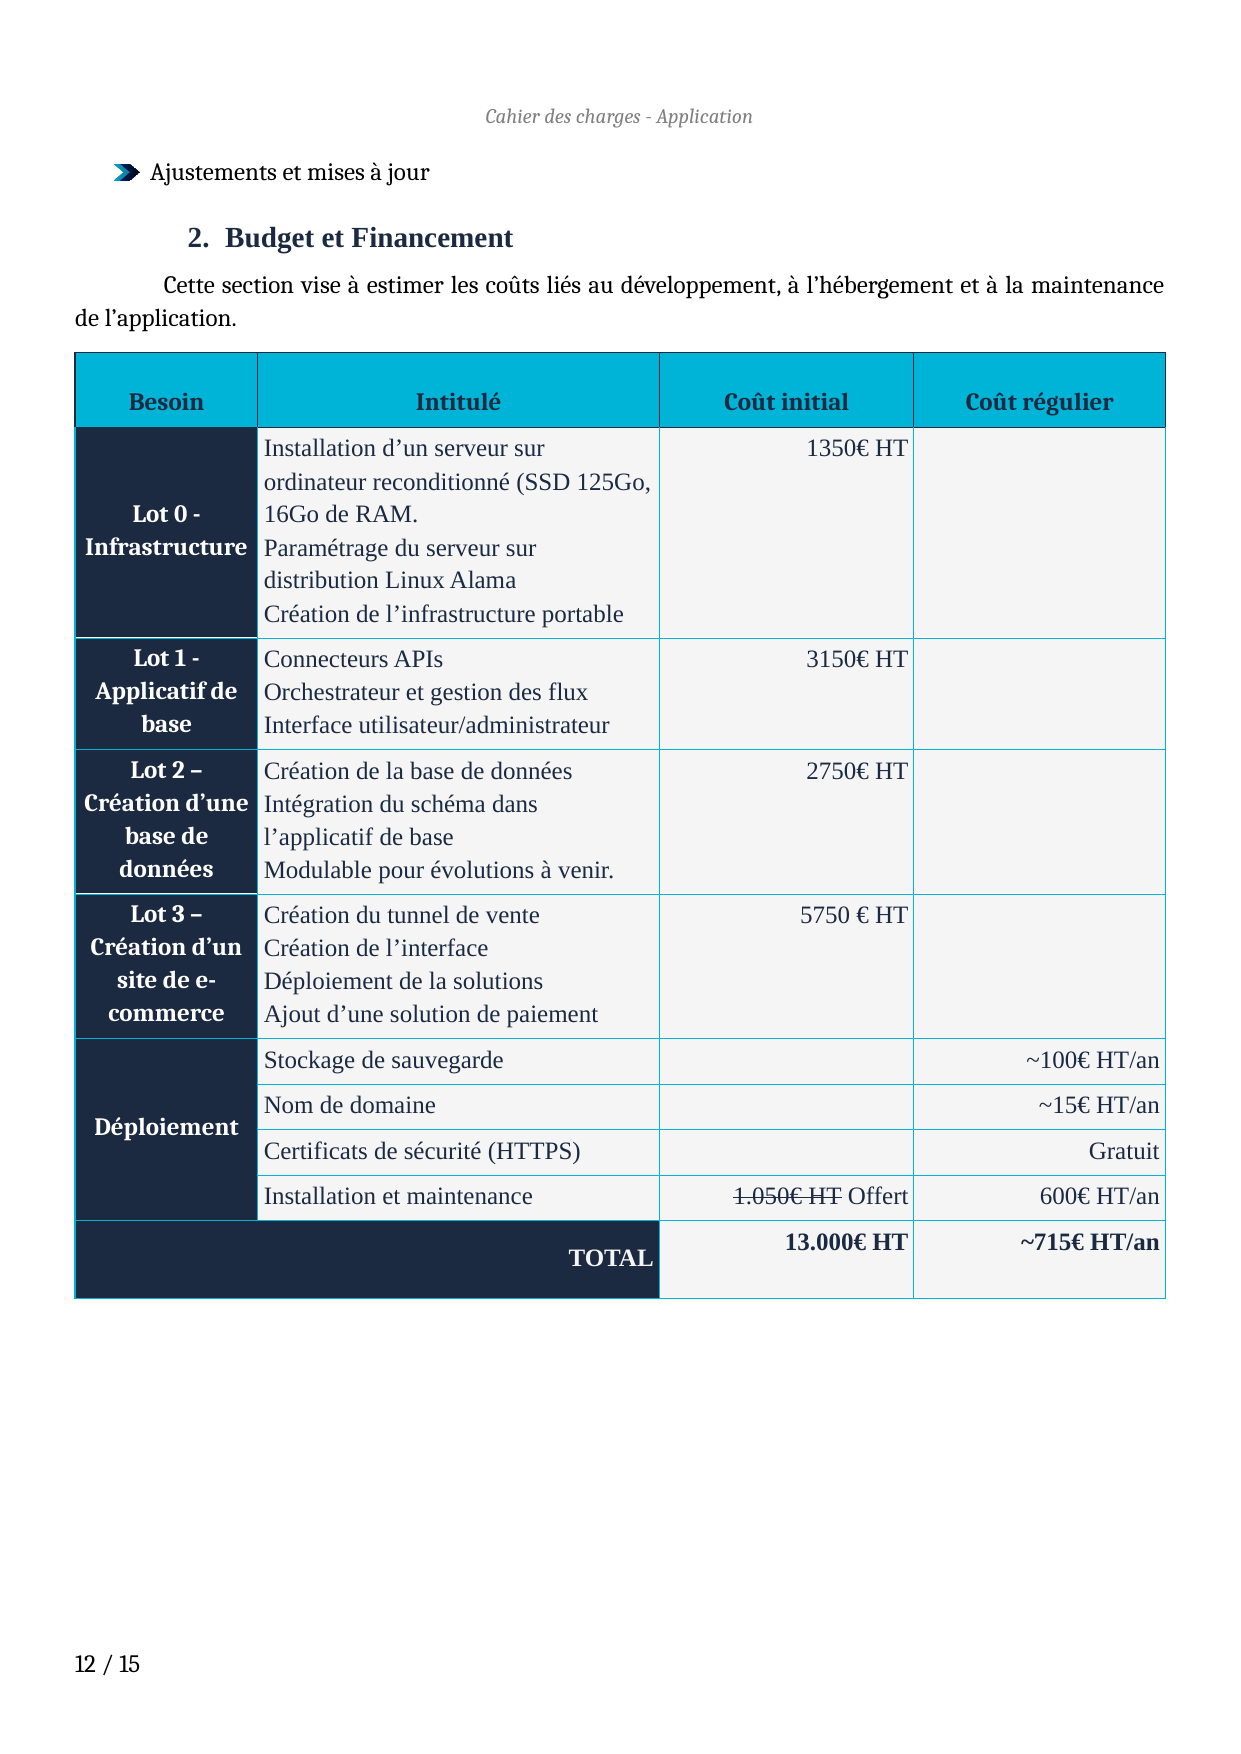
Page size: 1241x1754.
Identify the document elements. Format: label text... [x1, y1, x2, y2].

table_cell 1350€ HT [660, 428, 913, 637]
table_cell Certificats de sécurité (HTTPS) [258, 1130, 659, 1175]
table_cell 1.050€ HT Offert [660, 1176, 913, 1220]
table_cell 5750 € HT [660, 895, 913, 1038]
table_cell [914, 895, 1165, 1038]
table_header Coût régulier [914, 353, 1165, 427]
table_header Coût initial [660, 353, 913, 427]
table_cell [914, 428, 1165, 637]
table_cell 3150€ HT [660, 639, 913, 749]
table_cell Lot 1 - Applicatif de base [76, 639, 257, 749]
subtitle Budget et Financement [187, 220, 1165, 254]
table_cell ~100€ HT/an [914, 1039, 1165, 1084]
table_cell Création de la base de données Intégration du schéma dans l’applicatif de base Modulable pour évolutions à venir. [258, 750, 659, 893]
table_cell Lot 3 – Création d’un site de e-commerce [76, 895, 257, 1038]
table_cell Gratuit [914, 1130, 1165, 1175]
table_cell TOTAL [76, 1221, 659, 1298]
table_cell [914, 750, 1165, 893]
table_cell 2750€ HT [660, 750, 913, 893]
table_cell Lot 2 – Création d’une base de données [76, 750, 257, 893]
table_cell ~15€ HT/an [914, 1085, 1165, 1129]
table_cell Connecteurs APIs Orchestrateur et gestion des flux Interface utilisateur/administrateur [258, 639, 659, 749]
table_header Intitulé [258, 353, 659, 427]
text Cette section vise à estimer les coûts liés au développement, à l’hébergement et à la maintenance de l’application. [75, 271, 1165, 333]
table_cell Création du tunnel de vente Création de l’interface Déploiement de la solutions Ajout d’une solution de paiement [258, 895, 659, 1038]
table_cell [660, 1085, 913, 1129]
table_cell Nom de domaine [258, 1085, 659, 1129]
table_cell Installation d’un serveur sur ordinateur reconditionné (SSD 125Go, 16Go de RAM. Paramétrage du serveur sur distribution Linux Alama Création de l’infrastructure portable [258, 428, 659, 637]
table_cell Déploiement [76, 1039, 257, 1220]
list Ajustements et mises à jour [112, 158, 1165, 187]
table_cell 13.000€ HT [660, 1221, 913, 1298]
table_cell ~715€ HT/an [914, 1221, 1165, 1298]
table_cell [914, 639, 1165, 749]
table_cell Installation et maintenance [258, 1176, 659, 1220]
table_cell 600€ HT/an [914, 1176, 1165, 1220]
table_header Besoin [76, 353, 257, 427]
table_cell [660, 1039, 913, 1084]
table_cell Lot 0 - Infrastructure [76, 428, 257, 637]
table_cell [660, 1130, 913, 1175]
table_cell Stockage de sauvegarde [258, 1039, 659, 1084]
